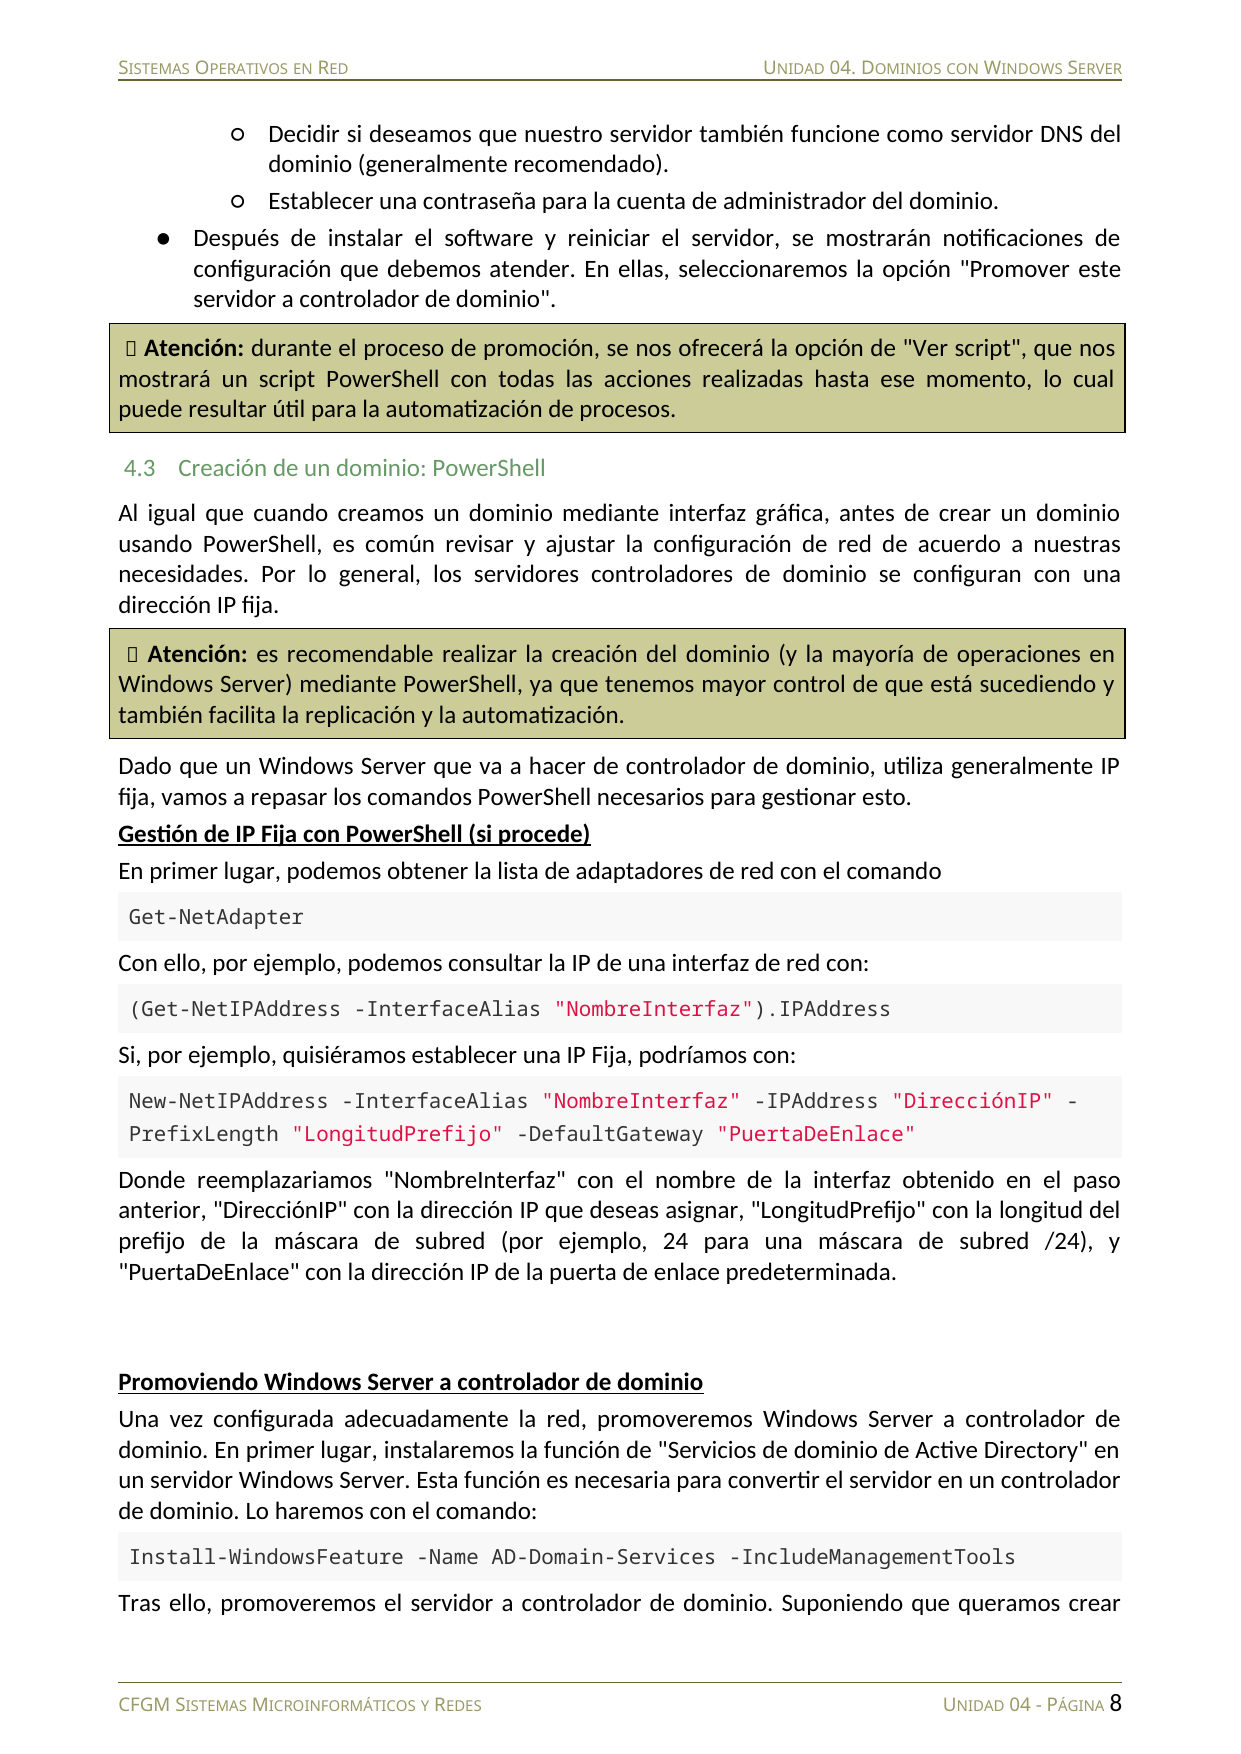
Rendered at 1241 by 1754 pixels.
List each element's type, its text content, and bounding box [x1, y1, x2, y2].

list Después de instalar el software y reiniciar el servidor, se mostrarán notificaciones de configuración que debemos atender. En ellas, seleccionaremos la opción "Promover este servidor a controlador de dominio". [156, 222, 1122, 314]
text Gestión de IP Fija con PowerShell (si procede) [118, 818, 1122, 848]
list Establecer una contraseña para la cuenta de administrador del dominio. [231, 186, 1122, 216]
text Tras ello, promoveremos el servidor a controlador de dominio. Suponiendo que queramos crear [118, 1587, 1122, 1618]
text Al igual que cuando creamos un dominio mediante interfaz gráfica, antes de crear un dominio usando PowerShell, es común revisar y ajustar la configuración de red de acuerdo a nuestras necesidades. Por lo general, los servidores controladores de dominio se configuran con una dirección IP fija. [118, 497, 1122, 619]
text Dado que un Windows Server que va a hacer de controlador de dominio, utiliza generalmente IP fija, vamos a repasar los comandos PowerShell necesarios para gestionar esto. [118, 750, 1122, 811]
table_header Install-WindowsFeature -Name AD-Domain-Services -IncludeManagementTools [118, 1532, 1122, 1581]
table_header New-NetIPAddress -InterfaceAlias "NombreInterfaz" -IPAddress "DirecciónIP" -PrefixLength "LongitudPrefijo" -DefaultGateway "PuertaDeEnlace" [118, 1076, 1122, 1158]
text ❕ Atención: es recomendable realizar la creación del dominio (y la mayoría de operaciones en Windows Server) mediante PowerShell, ya que tenemos mayor control de que está sucediendo y también facilita la replicación y la automatización. [110, 629, 1124, 738]
text ❕ Atención: durante el proceso de promoción, se nos ofrecerá la opción de "Ver script", que nos mostrará un script PowerShell con todas las acciones realizadas hasta ese momento, lo cual puede resultar útil para la automatización de procesos. [110, 324, 1124, 432]
text Con ello, por ejemplo, podemos consultar la IP de una interfaz de red con: [118, 947, 1122, 978]
list Decidir si deseamos que nuestro servidor también funcione como servidor DNS del dominio (generalmente recomendado). [231, 118, 1122, 179]
text En primer lugar, podemos obtener la lista de adaptadores de red con el comando [118, 855, 1122, 885]
text Promoviendo Windows Server a controlador de dominio [118, 1367, 1122, 1397]
subtitle Creación de un dominio: PowerShell [118, 452, 1122, 483]
text Si, por ejemplo, quisiéramos establecer una IP Fija, podríamos con: [118, 1039, 1122, 1070]
table_header (Get-NetIPAddress -InterfaceAlias "NombreInterfaz").IPAddress [118, 984, 1122, 1033]
text Una vez configurada adecuadamente la red, promoveremos Windows Server a controlador de dominio. En primer lugar, instalaremos la función de "Servicios de dominio de Active Directory" en un servidor Windows Server. Esta función es necesaria para convertir el servidor en un controlador de dominio. Lo haremos con el comando: [118, 1403, 1122, 1526]
table_header Get-NetAdapter [118, 892, 1122, 941]
text Donde reemplazariamos "NombreInterfaz" con el nombre de la interfaz obtenido en el paso anterior, "DirecciónIP" con la dirección IP que deseas asignar, "LongitudPrefijo" con la longitud del prefijo de la máscara de subred (por ejemplo, 24 para una máscara de subred /24), y "PuertaDeEnlace" con la dirección IP de la puerta de enlace predeterminada. [118, 1164, 1122, 1286]
